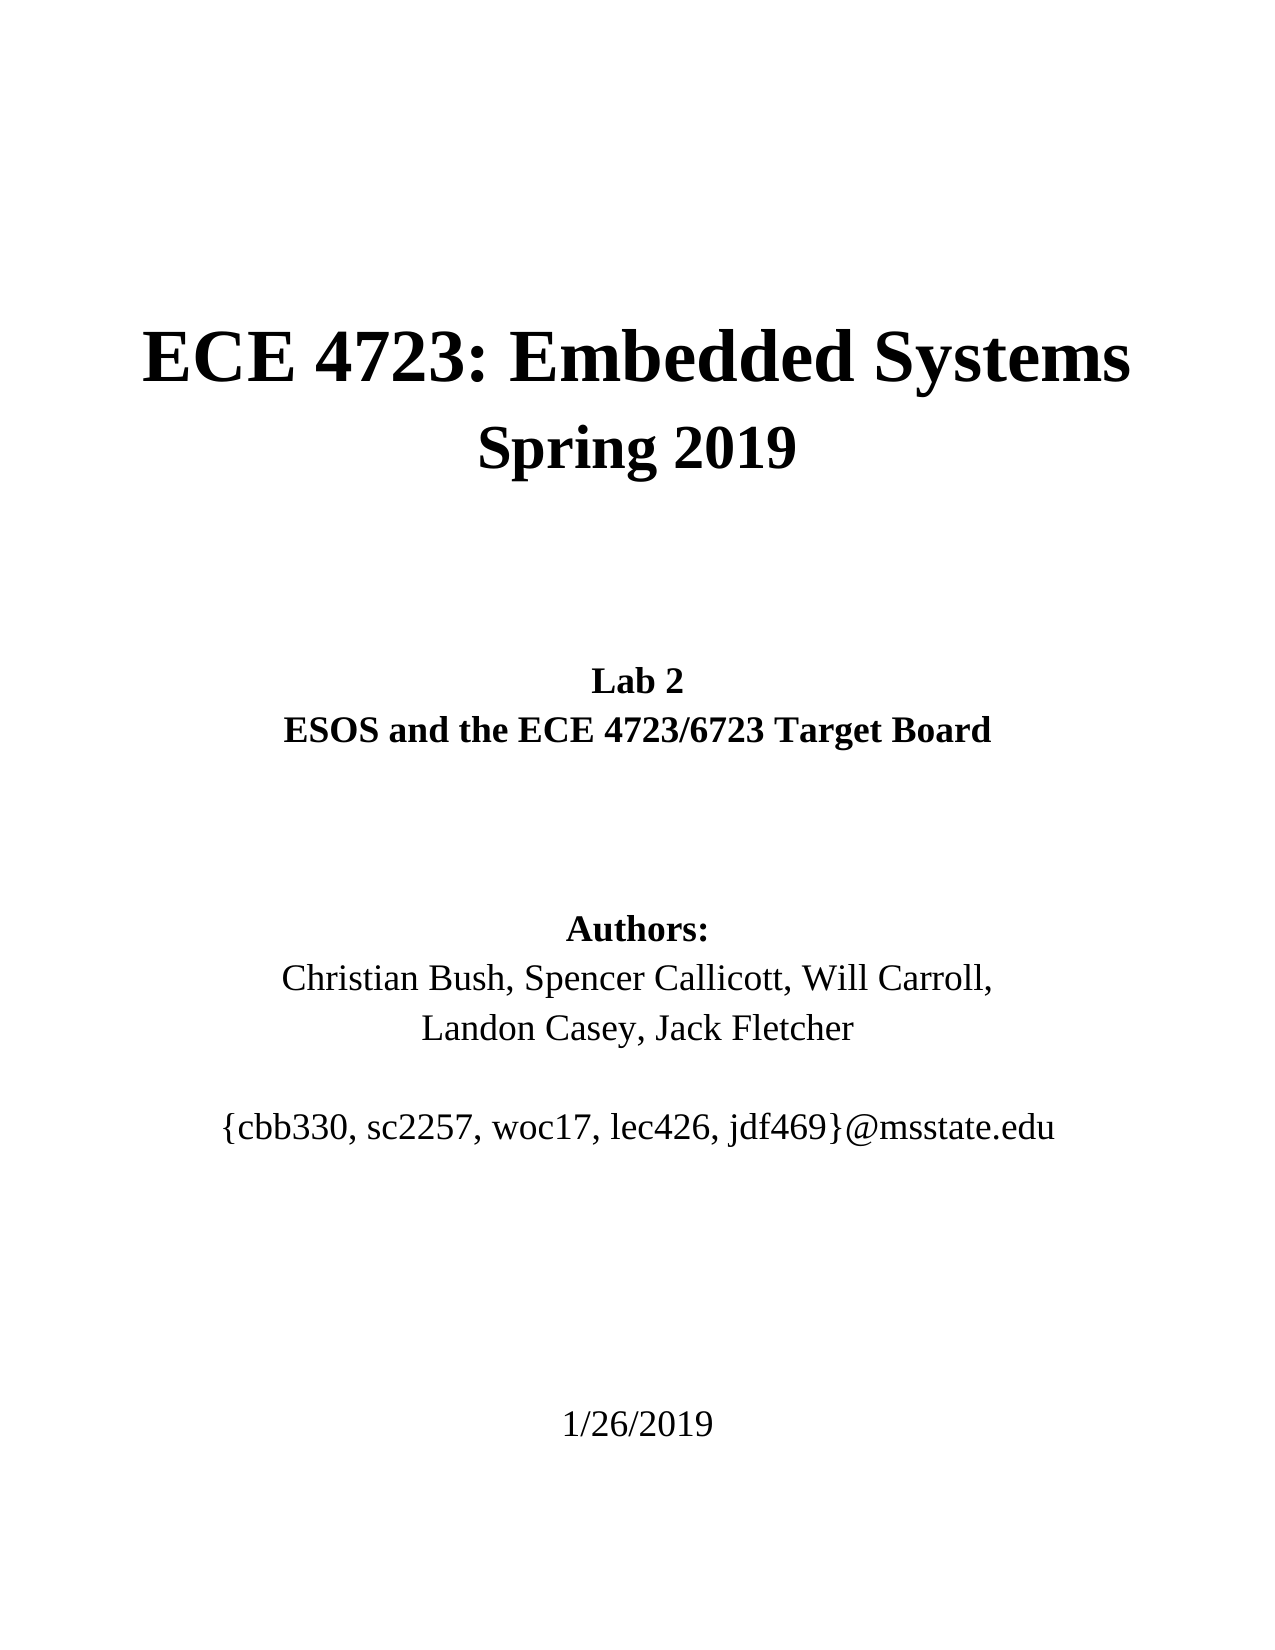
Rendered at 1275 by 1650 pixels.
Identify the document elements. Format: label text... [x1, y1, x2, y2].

text {cbb330, sc2257, woc17, lec426, jdf469}@msstate.edu [112, 1104, 1162, 1147]
text Authors: [112, 906, 1162, 949]
text 1/26/2019 [112, 1402, 1162, 1445]
text Landon Casey, Jack Fletcher [112, 1005, 1162, 1048]
text ECE 4723: Embedded Systems [112, 311, 1162, 397]
text Lab 2 [112, 658, 1162, 701]
text Christian Bush, Spencer Callicott, Will Carroll, [112, 956, 1162, 999]
text Spring 2019 [112, 410, 1162, 482]
text ESOS and the ECE 4723/6723 Target Board [112, 708, 1162, 751]
